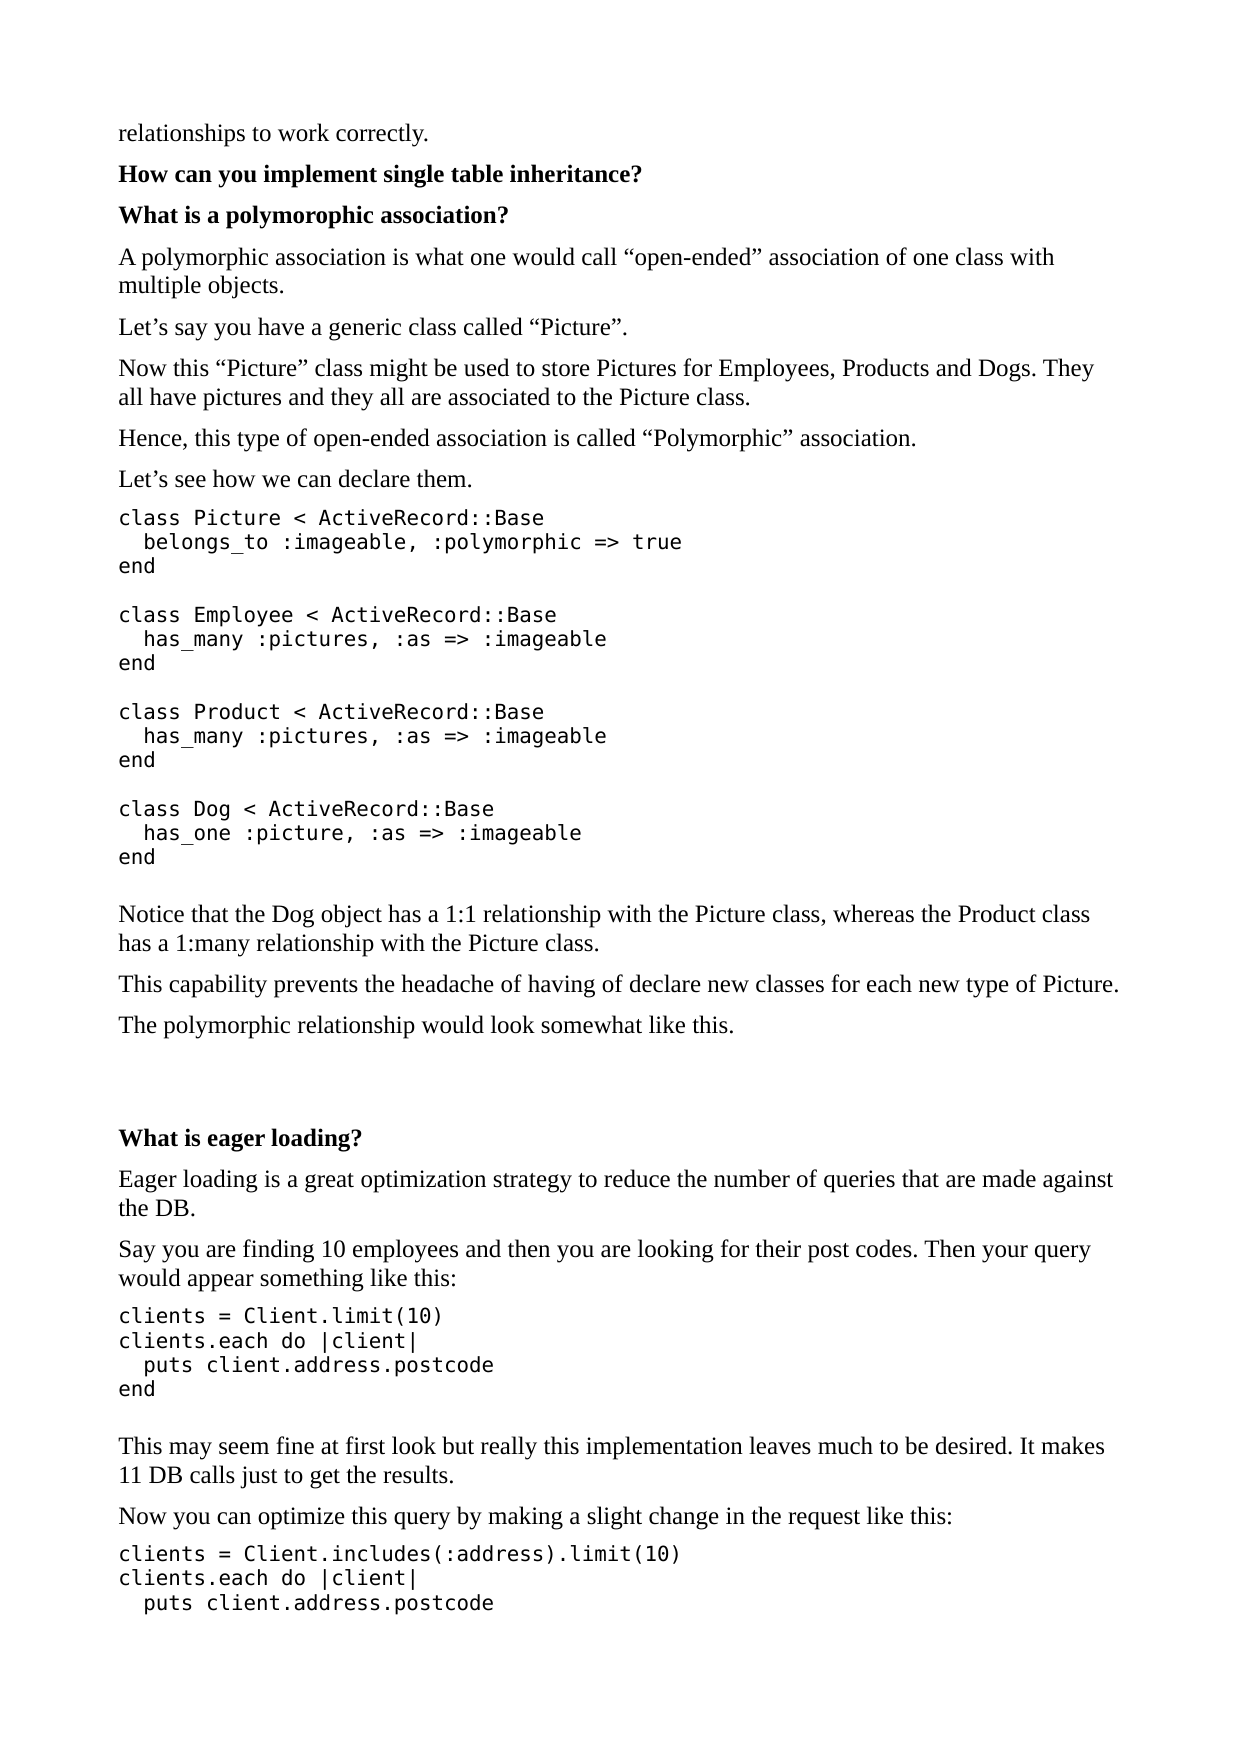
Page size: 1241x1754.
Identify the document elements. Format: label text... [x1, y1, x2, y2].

text Notice that the Dog object has a 1:1 relationship with the Picture class, whereas the Product class has a 1:many relationship with the Picture class. [118, 899, 1122, 957]
text end [118, 651, 1122, 676]
text end [118, 845, 1122, 870]
text puts client.address.postcode [118, 1591, 1122, 1615]
text Eager loading is a great optimization strategy to reduce the number of queries that are made against the DB. [118, 1164, 1122, 1222]
text class Employee < ActiveRecord::Base [118, 603, 1122, 627]
text How can you implement single table inheritance? [118, 159, 1122, 188]
text relationships to work correctly. [118, 118, 1122, 147]
text clients = Client.includes(:address).limit(10) [118, 1542, 1122, 1566]
text has_many :pictures, :as => :imageable [118, 627, 1122, 651]
text Now you can optimize this query by making a slight change in the request like this: [118, 1501, 1122, 1530]
text The polymorphic relationship would look somewhat like this. [118, 1010, 1122, 1039]
text end [118, 554, 1122, 578]
text This may seem fine at first look but really this implementation leaves much to be desired. It makes 11 DB calls just to get the results. [118, 1431, 1122, 1488]
text Let’s see how we can declare them. [118, 464, 1122, 493]
text Now this “Picture” class might be used to store Pictures for Employees, Products and Dogs. They all have pictures and they all are associated to the Picture class. [118, 353, 1122, 411]
text end [118, 1377, 1122, 1401]
text A polymorphic association is what one would call “open-ended” association of one class with multiple objects. [118, 242, 1122, 299]
text This capability prevents the headache of having of declare new classes for each new type of Picture. [118, 969, 1122, 998]
text What is eager loading? [118, 1123, 1122, 1152]
text Let’s say you have a generic class called “Picture”. [118, 312, 1122, 341]
text puts client.address.postcode [118, 1353, 1122, 1377]
text clients.each do |client| [118, 1566, 1122, 1591]
text has_one :picture, :as => :imageable [118, 821, 1122, 845]
text class Dog < ActiveRecord::Base [118, 797, 1122, 821]
text belongs_to :imageable, :polymorphic => true [118, 530, 1122, 554]
text Say you are finding 10 employees and then you are looking for their post codes. Then your query would appear something like this: [118, 1234, 1122, 1292]
text Hence, this type of open-ended association is called “Polymorphic” association. [118, 423, 1122, 452]
text class Product < ActiveRecord::Base [118, 700, 1122, 724]
text class Picture < ActiveRecord::Base [118, 506, 1122, 530]
text clients.each do |client| [118, 1329, 1122, 1353]
text What is a polymorophic association? [118, 201, 1122, 229]
text has_many :pictures, :as => :imageable [118, 724, 1122, 748]
text end [118, 748, 1122, 773]
text clients = Client.limit(10) [118, 1304, 1122, 1329]
